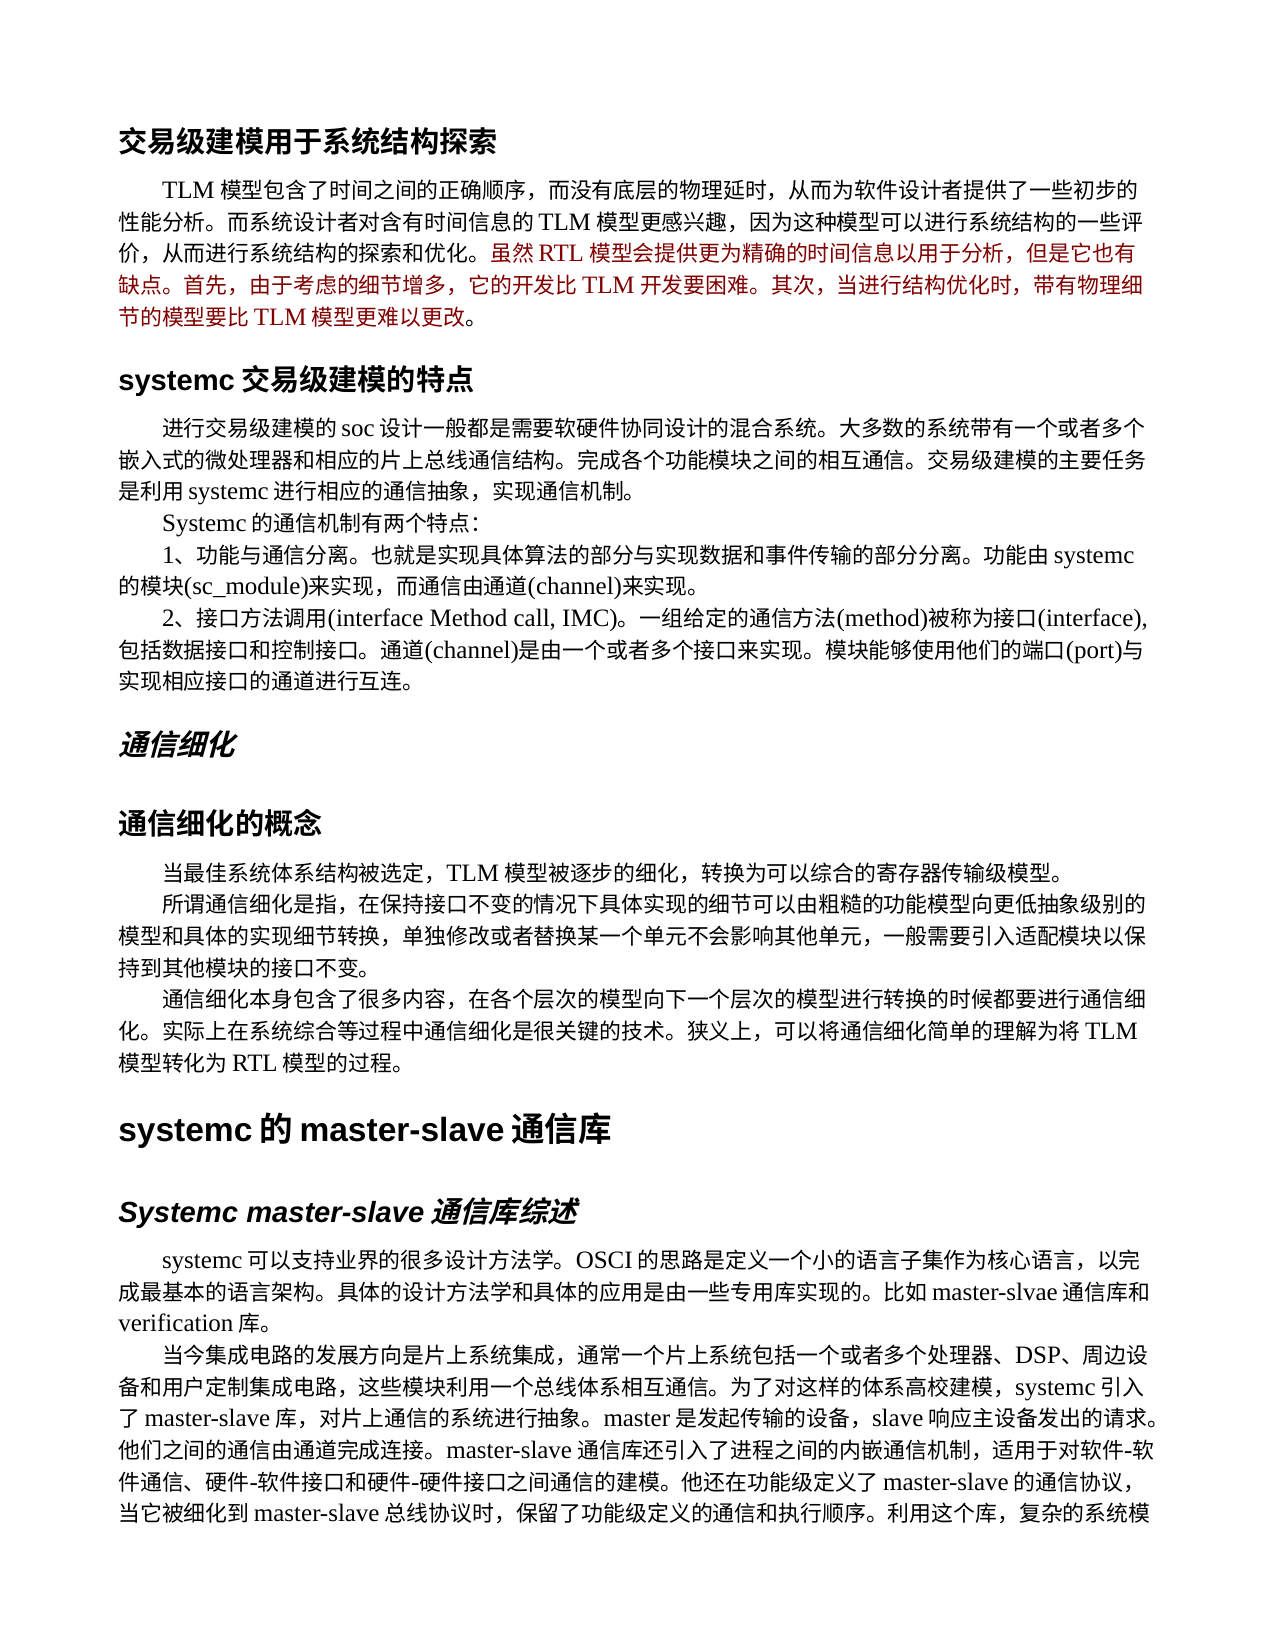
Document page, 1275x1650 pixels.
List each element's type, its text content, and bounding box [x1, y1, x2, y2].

text 2、接口方法调用(interface Method call, IMC)。一组给定的通信方法(method)被称为接口(interface),包括数据接口和控制接口。通道(channel)是由一个或者多个接口来实现。模块能够使用他们的端口(port)与实现相应接口的通道进行互连。 [118, 601, 1157, 696]
text 当最佳系统体系结构被选定，TLM模型被逐步的细化，转换为可以综合的寄存器传输级模型。 [118, 856, 1157, 887]
text TLM模型包含了时间之间的正确顺序，而没有底层的物理延时，从而为软件设计者提供了一些初步的性能分析。而系统设计者对含有时间信息的TLM模型更感兴趣，因为这种模型可以进行系统结构的一些评价，从而进行系统结构的探索和优化。虽然RTL模型会提供更为精确的时间信息以用于分析，但是它也有缺点。首先，由于考虑的细节增多，它的开发比TLM开发要困难。其次，当进行结构优化时，带有物理细节的模型要比TLM模型更难以更改。 [118, 173, 1157, 331]
text 所谓通信细化是指，在保持接口不变的情况下具体实现的细节可以由粗糙的功能模型向更低抽象级别的模型和具体的实现细节转换，单独修改或者替换某一个单元不会影响其他单元，一般需要引入适配模块以保持到其他模块的接口不变。 [118, 887, 1157, 982]
text 通信细化本身包含了很多内容，在各个层次的模型向下一个层次的模型进行转换的时候都要进行通信细化。实际上在系统综合等过程中通信细化是很关键的技术。狭义上，可以将通信细化简单的理解为将TLM模型转化为RTL模型的过程。 [118, 982, 1157, 1077]
subtitle 通信细化 [118, 721, 1157, 763]
text Systemc的通信机制有两个特点： [118, 506, 1157, 538]
subtitle 交易级建模用于系统结构探索 [118, 118, 1157, 160]
text 进行交易级建模的soc设计一般都是需要软硬件协同设计的混合系统。大多数的系统带有一个或者多个嵌入式的微处理器和相应的片上总线通信结构。完成各个功能模块之间的相互通信。交易级建模的主要任务是利用systemc进行相应的通信抽象，实现通信机制。 [118, 411, 1157, 506]
subtitle systemc的master-slave通信库 [118, 1102, 1157, 1151]
subtitle 通信细化的概念 [118, 801, 1157, 843]
text systemc可以支持业界的很多设计方法学。OSCI的思路是定义一个小的语言子集作为核心语言，以完成最基本的语言架构。具体的设计方法学和具体的应用是由一些专用库实现的。比如master-slvae通信库和verification库。 [118, 1243, 1157, 1338]
subtitle Systemc master-slave通信库综述 [118, 1188, 1157, 1231]
subtitle systemc交易级建模的特点 [118, 356, 1157, 398]
text 1、功能与通信分离。也就是实现具体算法的部分与实现数据和事件传输的部分分离。功能由systemc的模块(sc_module)来实现，而通信由通道(channel)来实现。 [118, 538, 1157, 601]
text 当今集成电路的发展方向是片上系统集成，通常一个片上系统包括一个或者多个处理器、DSP、周边设备和用户定制集成电路，这些模块利用一个总线体系相互通信。为了对这样的体系高校建模，systemc引入了master-slave库，对片上通信的系统进行抽象。master是发起传输的设备，slave响应主设备发出的请求。他们之间的通信由通道完成连接。master-slave通信库还引入了进程之间的内嵌通信机制，适用于对软件-软件通信、硬件-软件接口和硬件-硬件接口之间通信的建模。他还在功能级定义了master-slave的通信协议，当它被细化到master-slave总线协议时，保留了功能级定义的通信和执行顺序。利用这个库，复杂的系统模型能够利用顺序通信的功能模块之间的互联来构建，从而屏蔽无用的实现细节。 [118, 1338, 1157, 1528]
